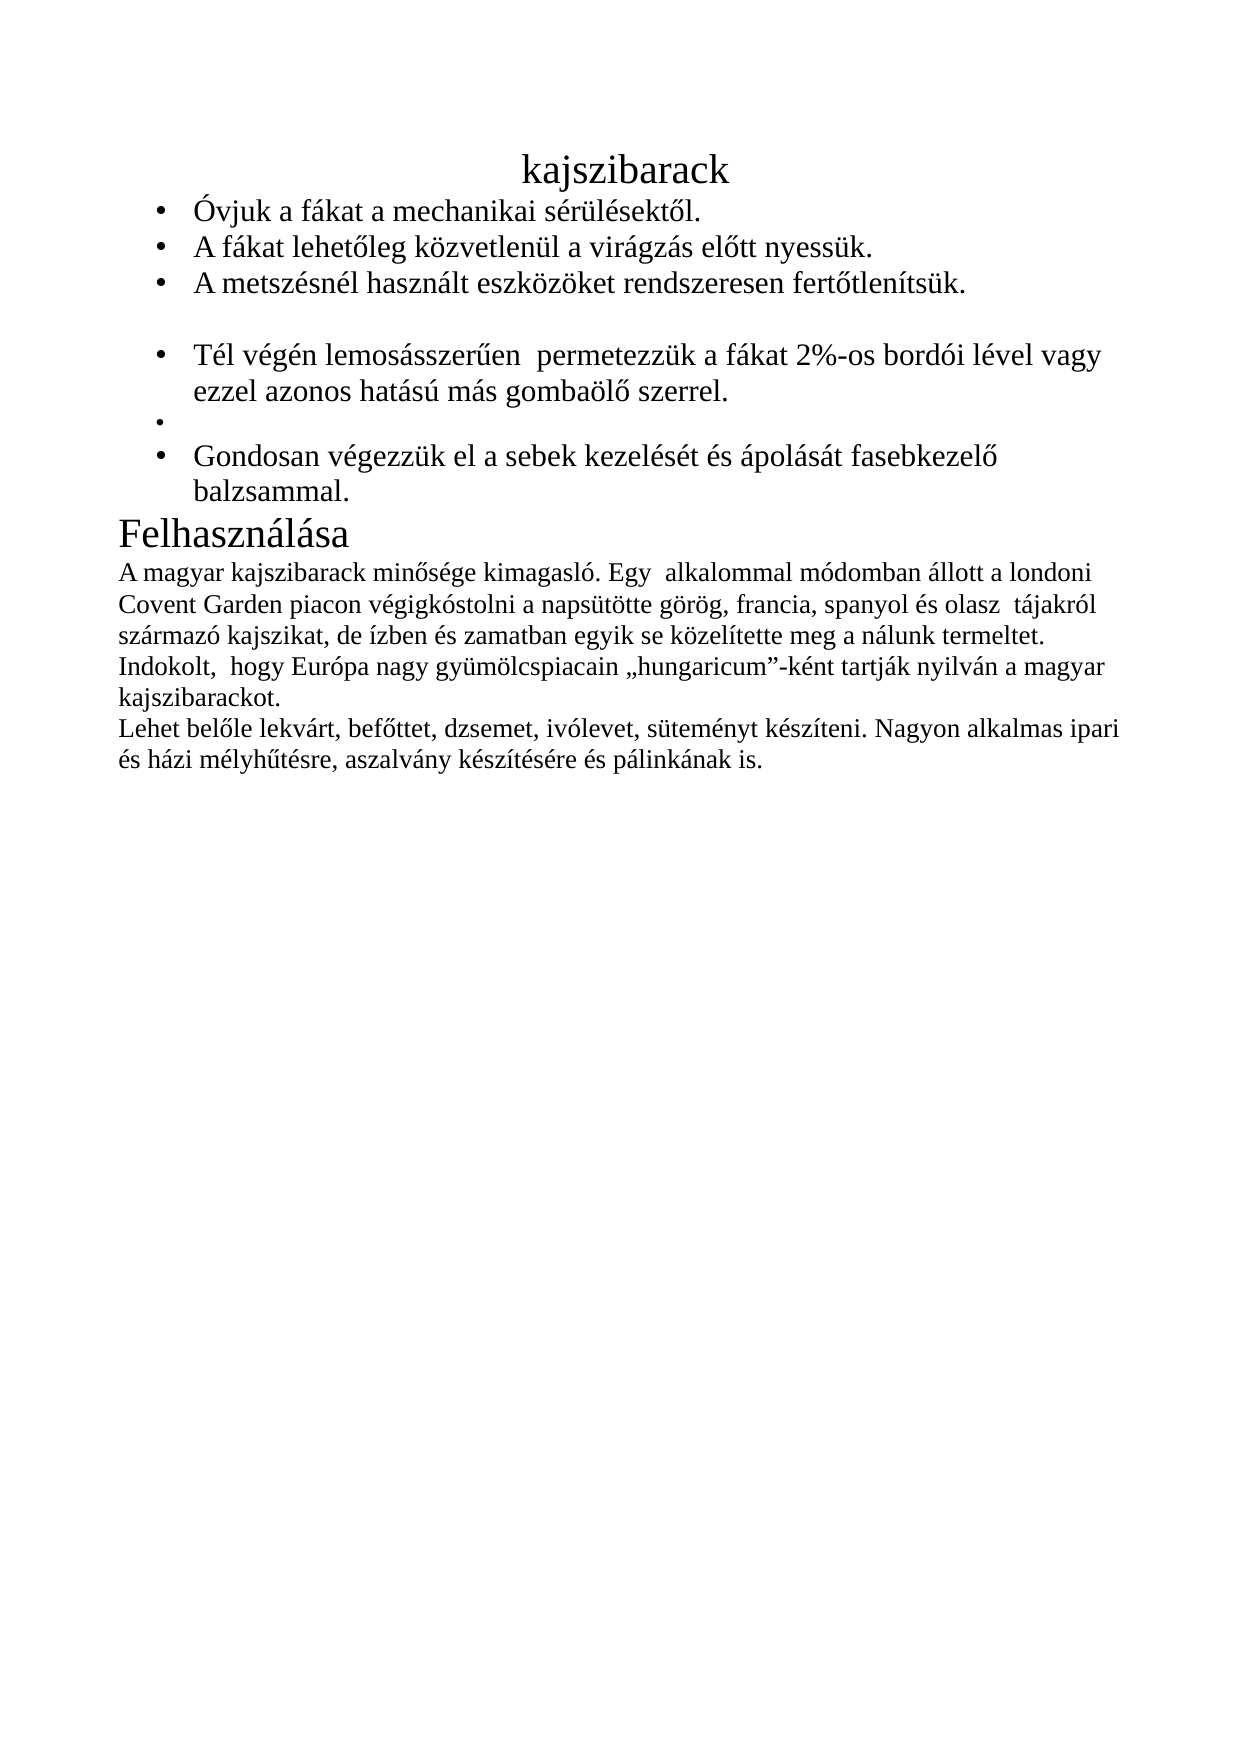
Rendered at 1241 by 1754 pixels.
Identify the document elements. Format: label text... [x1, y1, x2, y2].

text Lehet belőle lekvárt, befőttet, dzsemet, ivólevet, süteményt készíteni. Nagyon alkalmas ipari és házi mélyhűtésre, aszalvány készítésére és pálinkának is. [118, 712, 1122, 774]
list Gondosan végezzük el a sebek kezelését és ápolását fasebkezelő balzsammal. [156, 437, 1122, 509]
list Óvjuk a fákat a mechanikai sérülésektől. [156, 192, 1122, 228]
list A fákat lehetőleg közvetlenül a virágzás előtt nyessük. [156, 228, 1122, 264]
list Tél végén lemosásszerűen permetezzük a fákat 2%-os bordói lével vagy ezzel azonos hatású más gombaölő szerrel. [156, 336, 1122, 408]
text kajszibarack [118, 144, 1122, 192]
text Felhasználása [118, 509, 1122, 557]
text A magyar kajszibarack minősége kimagasló. Egy alkalommal módomban állott a londoni Covent Garden piacon végigkóstolni a napsütötte görög, francia, spanyol és olasz tájakról származó kajszikat, de ízben és zamatban egyik se közelítette meg a nálunk termeltet. Indokolt, hogy Európa nagy gyümölcspiacain „hungaricum”-ként tartják nyilván a magyar kajszibarackot. [118, 557, 1122, 712]
list A metszésnél használt eszközöket rendszeresen fertőtlenítsük. [156, 264, 1122, 300]
